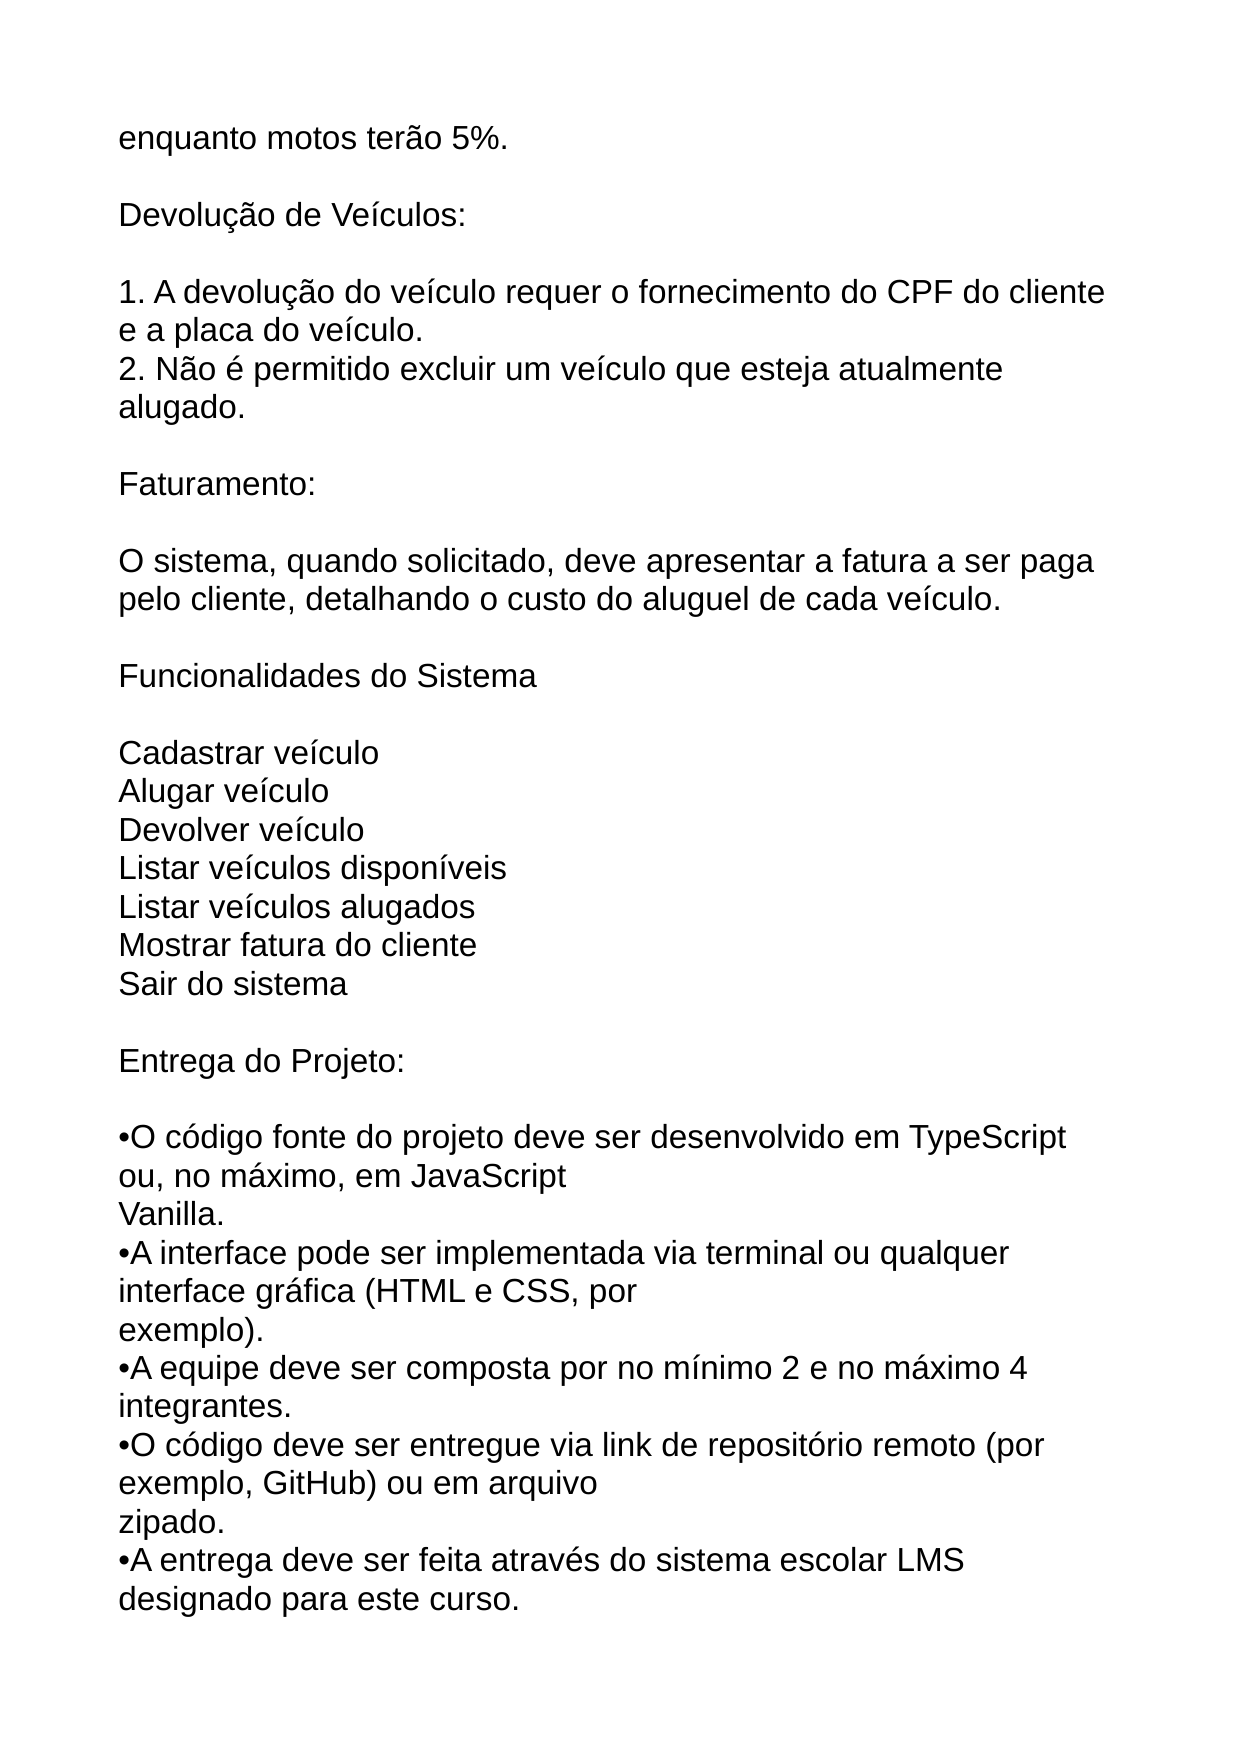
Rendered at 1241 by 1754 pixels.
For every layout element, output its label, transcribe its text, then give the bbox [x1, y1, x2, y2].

text Listar veículos alugados [118, 887, 1122, 925]
text Alugar veículo [118, 772, 1122, 810]
text •O código fonte do projeto deve ser desenvolvido em TypeScript ou, no máximo, em JavaScript [118, 1117, 1122, 1194]
text Vanilla. [118, 1194, 1122, 1233]
text O sistema, quando solicitado, deve apresentar a fatura a ser paga pelo cliente, detalhando o custo do aluguel de cada veículo. [118, 541, 1122, 618]
text •A entrega deve ser feita através do sistema escolar LMS designado para este curso. [118, 1540, 1122, 1617]
text Cadastrar veículo [118, 733, 1122, 772]
text •A interface pode ser implementada via terminal ou qualquer interface gráfica (HTML e CSS, por [118, 1233, 1122, 1310]
text Devolver veículo [118, 810, 1122, 848]
text 1. A devolução do veículo requer o fornecimento do CPF do cliente e a placa do veículo. [118, 272, 1122, 349]
text 2. Não é permitido excluir um veículo que esteja atualmente alugado. [118, 349, 1122, 426]
text Entrega do Projeto: [118, 1041, 1122, 1079]
text Mostrar fatura do cliente [118, 925, 1122, 964]
text Devolução de Veículos: [118, 195, 1122, 233]
text •A equipe deve ser composta por no mínimo 2 e no máximo 4 integrantes. [118, 1348, 1122, 1425]
text zipado. [118, 1502, 1122, 1540]
text •O código deve ser entregue via link de repositório remoto (por exemplo, GitHub) ou em arquivo [118, 1425, 1122, 1502]
text enquanto motos terão 5%. [118, 118, 1122, 157]
text exemplo). [118, 1310, 1122, 1348]
text Faturamento: [118, 464, 1122, 502]
text Listar veículos disponíveis [118, 848, 1122, 887]
text Sair do sistema [118, 964, 1122, 1002]
text Funcionalidades do Sistema [118, 656, 1122, 695]
